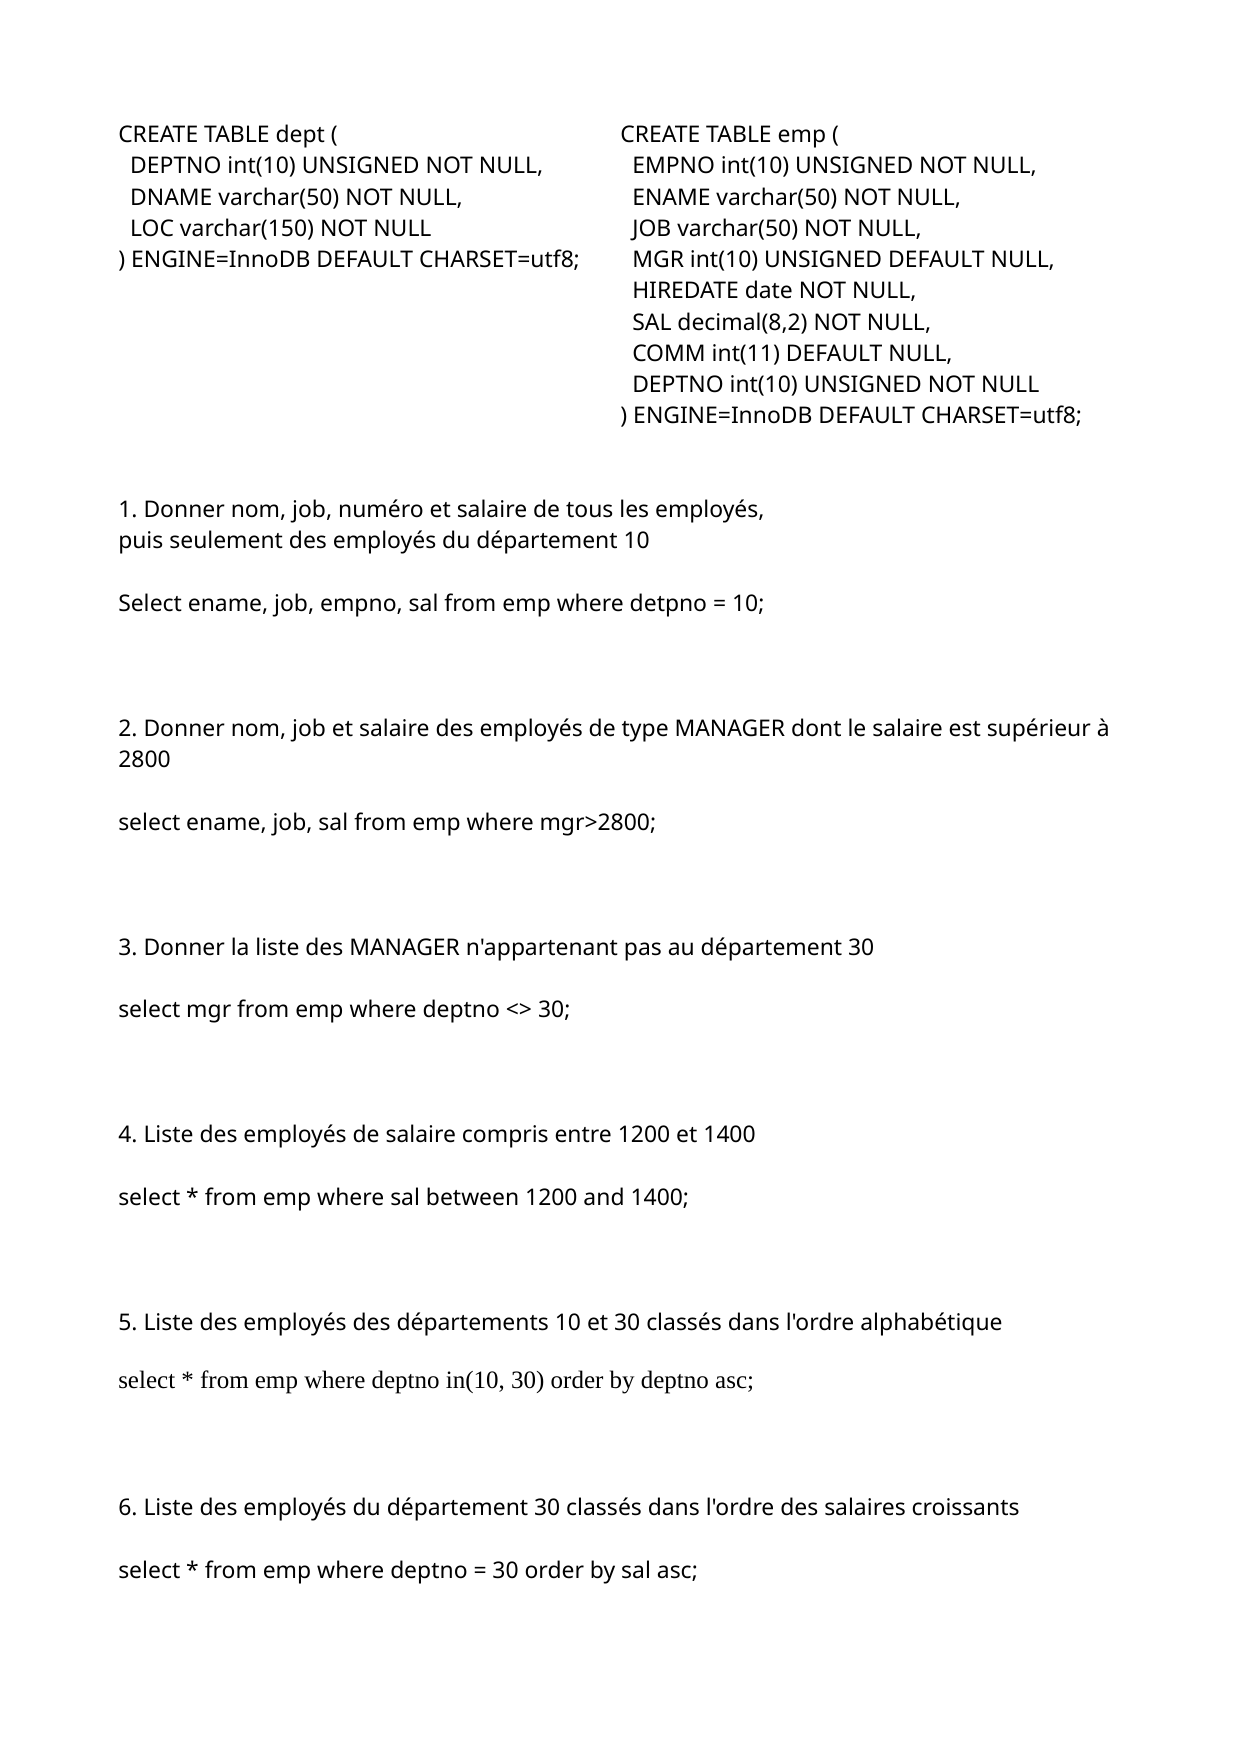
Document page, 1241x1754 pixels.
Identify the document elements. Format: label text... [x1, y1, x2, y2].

text select mgr from emp where deptno <> 30; [118, 993, 1122, 1024]
text select * from emp where sal between 1200 and 1400; [118, 1181, 1122, 1212]
text MGR int(10) UNSIGNED DEFAULT NULL, [620, 243, 1122, 274]
text CREATE TABLE dept ( [118, 118, 620, 149]
text 6. Liste des employés du département 30 classés dans l'ordre des salaires croissants [118, 1491, 1122, 1522]
text select * from emp where deptno in(10, 30) order by deptno asc; [118, 1366, 1122, 1394]
text 1. Donner nom, job, numéro et salaire de tous les employés, [118, 493, 1122, 524]
text ) ENGINE=InnoDB DEFAULT CHARSET=utf8; [620, 399, 1122, 431]
text 4. Liste des employés de salaire compris entre 1200 et 1400 [118, 1118, 1122, 1149]
text 3. Donner la liste des MANAGER n'appartenant pas au département 30 [118, 931, 1122, 962]
text 2. Donner nom, job et salaire des employés de type MANAGER dont le salaire est supérieur à 2800 [118, 712, 1122, 774]
text DNAME varchar(50) NOT NULL, [118, 181, 620, 212]
text Select ename, job, empno, sal from emp where detpno = 10; [118, 587, 1122, 618]
text HIREDATE date NOT NULL, [620, 274, 1122, 306]
text DEPTNO int(10) UNSIGNED NOT NULL [620, 368, 1122, 399]
text ENAME varchar(50) NOT NULL, [620, 181, 1122, 212]
text DEPTNO int(10) UNSIGNED NOT NULL, [118, 149, 620, 181]
text ) ENGINE=InnoDB DEFAULT CHARSET=utf8; [118, 243, 620, 274]
text EMPNO int(10) UNSIGNED NOT NULL, [620, 149, 1122, 181]
text select * from emp where deptno = 30 order by sal asc; [118, 1554, 1122, 1585]
text puis seulement des employés du département 10 [118, 524, 1122, 556]
text CREATE TABLE emp ( [620, 118, 1122, 149]
text select ename, job, sal from emp where mgr>2800; [118, 806, 1122, 837]
text SAL decimal(8,2) NOT NULL, [620, 306, 1122, 337]
text JOB varchar(50) NOT NULL, [620, 212, 1122, 243]
text COMM int(11) DEFAULT NULL, [620, 337, 1122, 368]
text LOC varchar(150) NOT NULL [118, 212, 620, 243]
text 5. Liste des employés des départements 10 et 30 classés dans l'ordre alphabétique [118, 1306, 1122, 1337]
